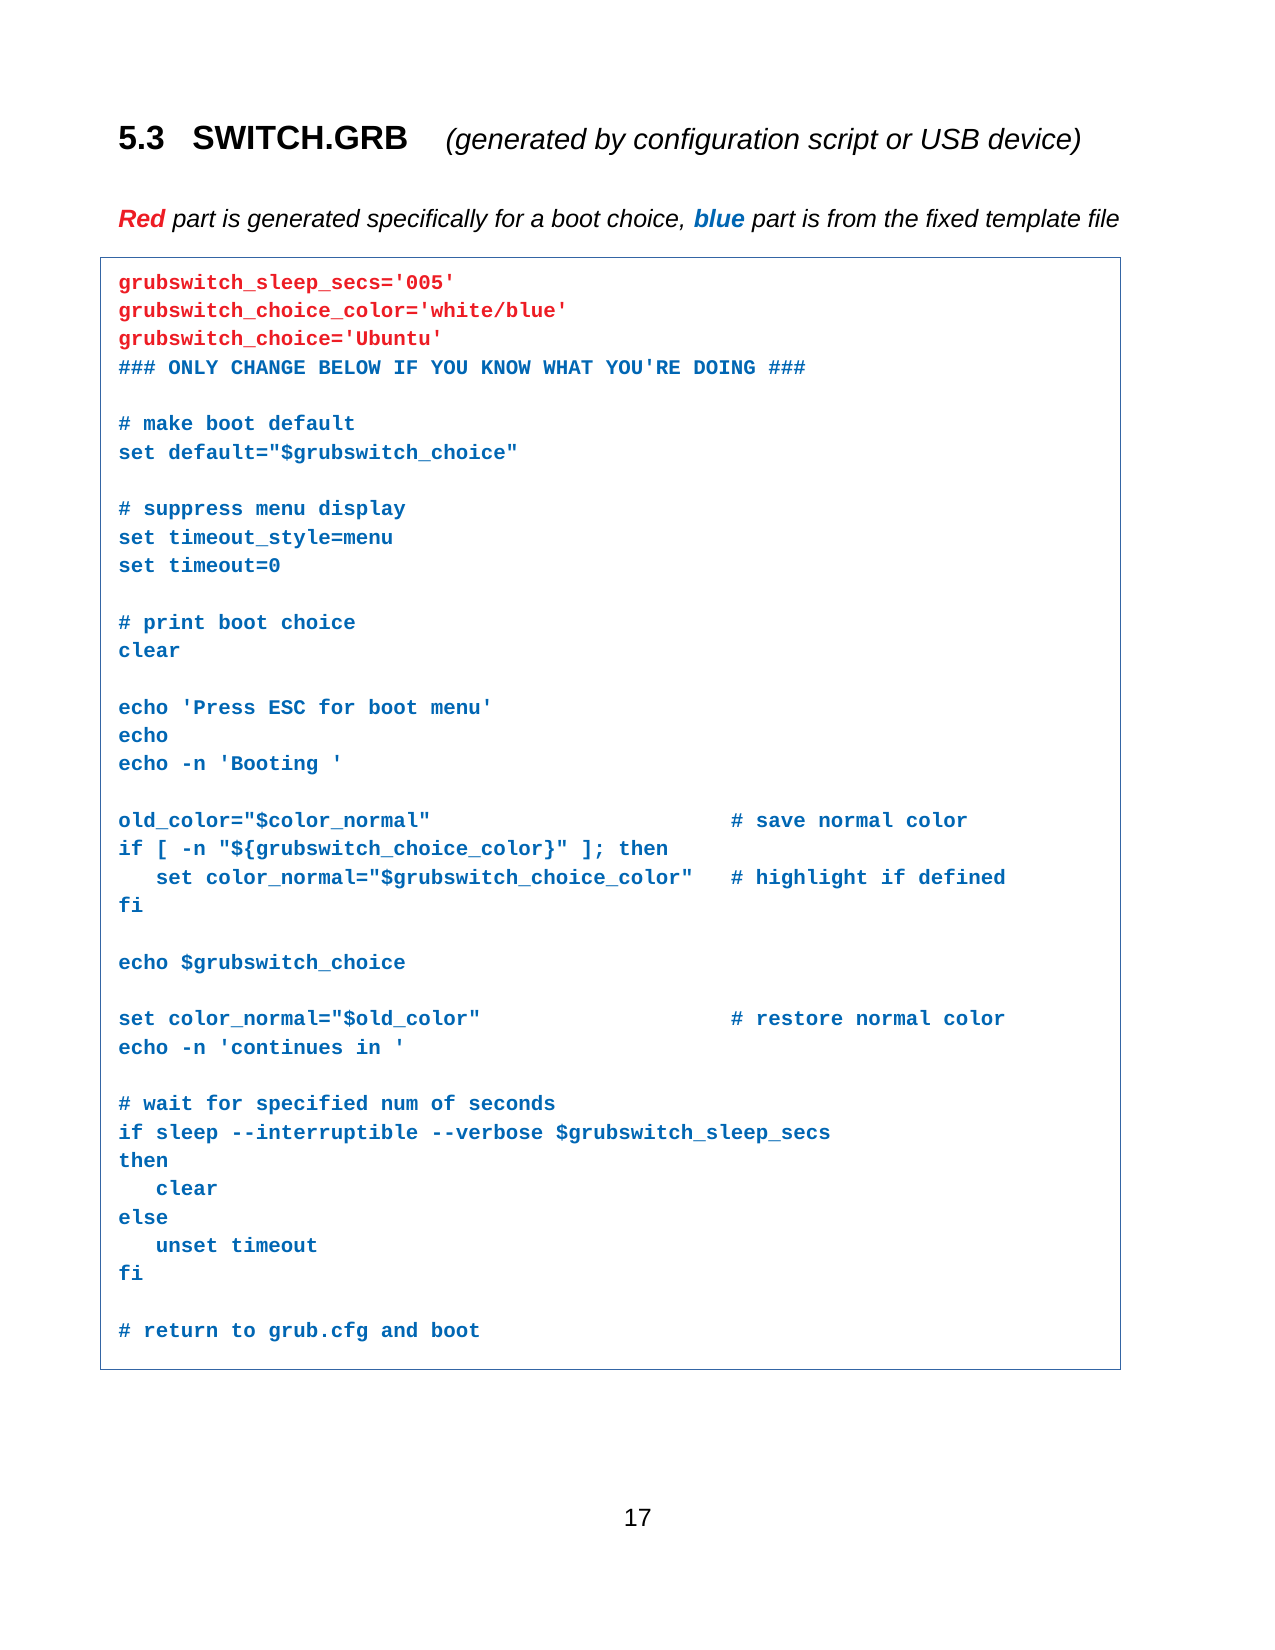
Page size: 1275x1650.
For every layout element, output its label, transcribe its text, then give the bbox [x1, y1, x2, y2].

text Red part is generated specifically for a boot choice, blue part is from the fixed template file grubswitch_sleep_secs='005' grubswitch_choice_color='white/blue' grubswitch_choice='Ubuntu' ### ONLY CHANGE BELOW IF YOU KNOW WHAT YOU'RE DOING ### # make boot default set default="$grubswitch_choice" # suppress menu display set timeout_style=menu set timeout=0 # print boot choice clear echo 'Press ESC for boot menu' echo echo -n 'Booting ' old_color="$color_normal" # save normal color if [ -n "${grubswitch_choice_color}" ]; then set color_normal="$grubswitch_choice_color" # highlight if defined fi echo $grubswitch_choice set color_normal="$old_color" # restore normal color echo -n 'continues in ' # wait for specified num of seconds if sleep --interruptible --verbose $grubswitch_sleep_secs then clear else unset timeout fi # return to grub.cfg and boot [118, 169, 1157, 1344]
subtitle SWITCH.GRB (generated by configuration script or USB device) [118, 118, 1157, 157]
